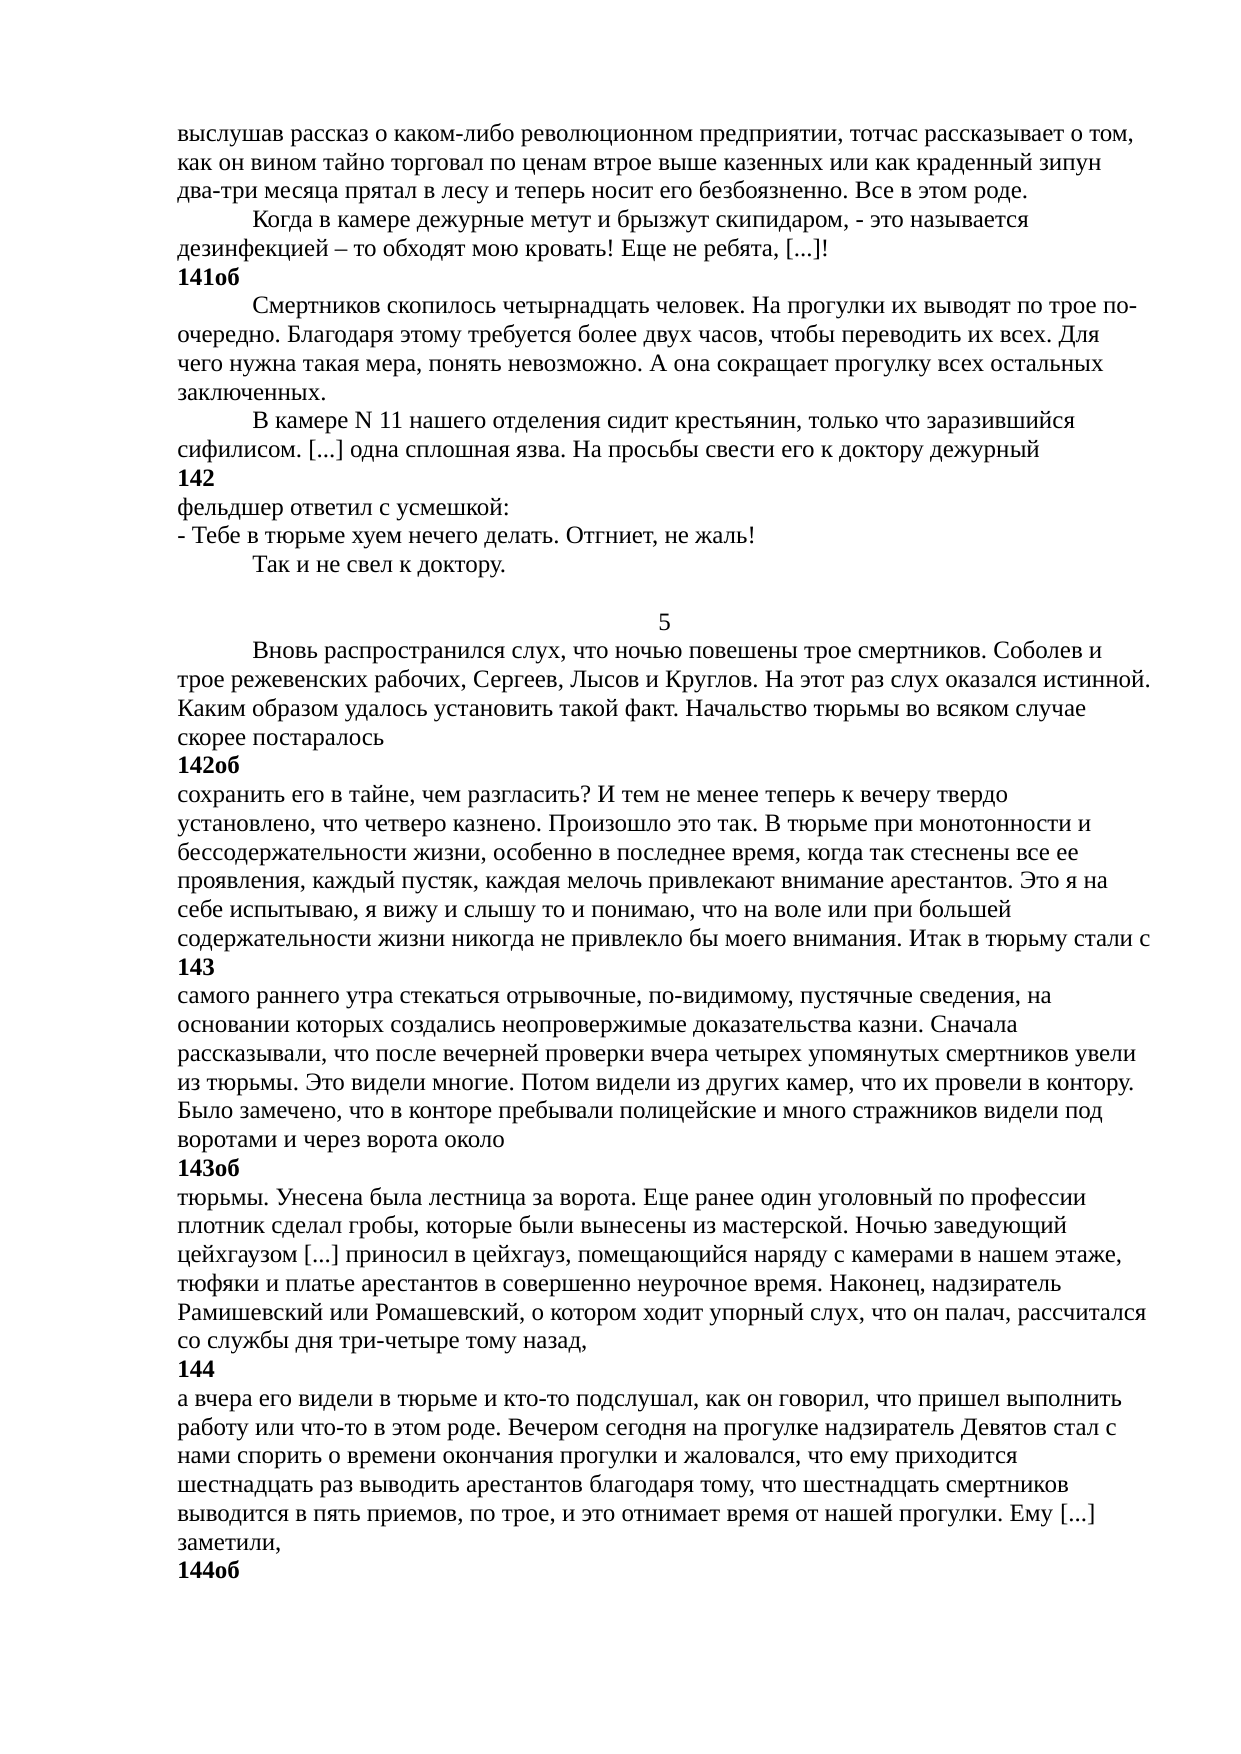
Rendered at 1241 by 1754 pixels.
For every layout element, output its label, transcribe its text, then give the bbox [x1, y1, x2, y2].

text 141об [177, 262, 1152, 291]
text самого раннего утра стекаться отрывочные, по-видимому, пустячные сведения, на основании которых создались неопровержимые доказательства казни. Сначала рассказывали, что после вечерней проверки вчера четырех упомянутых смертников увели из тюрьмы. Это видели многие. Потом видели из других камер, что их провели в контору. Было замечено, что в конторе пребывали полицейские и много стражников видели под воротами и через ворота около [177, 981, 1152, 1153]
text 144 [177, 1354, 1152, 1383]
text - Тебе в тюрьме хуем нечего делать. Отгниет, не жаль! [177, 521, 1152, 549]
text тюрьмы. Унесена была лестница за ворота. Еще ранее один уголовный по профессии плотник сделал гробы, которые были вынесены из мастерской. Ночью заведующий цейхгаузом [...] приносил в цейхгауз, помещающийся наряду с камерами в нашем этаже, тюфяки и платье арестантов в совершенно неурочное время. Наконец, надзиратель Рамишевский или Ромашевский, о котором ходит упорный слух, что он палач, рассчитался со службы дня три-четыре тому назад, [177, 1182, 1152, 1354]
text 144об [177, 1556, 1152, 1584]
text 142об [177, 751, 1152, 779]
text 142 [177, 463, 1152, 492]
text Когда в камере дежурные метут и брызжут скипидаром, - это называется дезинфекцией – то обходят мою кровать! Еще не ребята, [...]! [177, 204, 1152, 262]
text а вчера его видели в тюрьме и кто-то подслушал, как он говорил, что пришел выполнить работу или что-то в этом роде. Вечером сегодня на прогулке надзиратель Девятов стал с нами спорить о времени окончания прогулки и жаловался, что ему приходится шестнадцать раз выводить арестантов благодаря тому, что шестнадцать смертников выводится в пять приемов, по трое, и это отнимает время от нашей прогулки. Ему [...] заметили, [177, 1383, 1152, 1556]
text выслушав рассказ о каком-либо революционном предприятии, тотчас рассказывает о том, как он вином тайно торговал по ценам втрое выше казенных или как краденный зипун два-три месяца прятал в лесу и теперь носит его безбоязненно. Все в этом роде. [177, 118, 1152, 204]
text Так и не свел к доктору. [177, 549, 1152, 578]
text В камере N 11 нашего отделения сидит крестьянин, только что заразившийся сифилисом. [...] одна сплошная язва. На просьбы свести его к доктору дежурный [177, 406, 1152, 463]
text 143 [177, 952, 1152, 981]
text сохранить его в тайне, чем разгласить? И тем не менее теперь к вечеру твердо установлено, что четверо казнено. Произошло это так. В тюрьме при монотонности и бессодержательности жизни, особенно в последнее время, когда так стеснены все ее проявления, каждый пустяк, каждая мелочь привлекают внимание арестантов. Это я на себе испытываю, я вижу и слышу то и понимаю, что на воле или при большей содержательности жизни никогда не привлекло бы моего внимания. Итак в тюрьму стали с [177, 779, 1152, 952]
text Смертников скопилось четырнадцать человек. На прогулки их выводят по трое по-очередно. Благодаря этому требуется более двух часов, чтобы переводить их всех. Для чего нужна такая мера, понять невозможно. А она сокращает прогулку всех остальных заключенных. [177, 291, 1152, 406]
text 143об [177, 1153, 1152, 1182]
text Вновь распространился слух, что ночью повешены трое смертников. Соболев и трое режевенских рабочих, Сергеев, Лысов и Круглов. На этот раз слух оказался истинной. Каким образом удалось установить такой факт. Начальство тюрьмы во всяком случае скорее постаралось [177, 636, 1152, 751]
text фельдшер ответил с усмешкой: [177, 492, 1152, 521]
text 5 [177, 607, 1152, 636]
